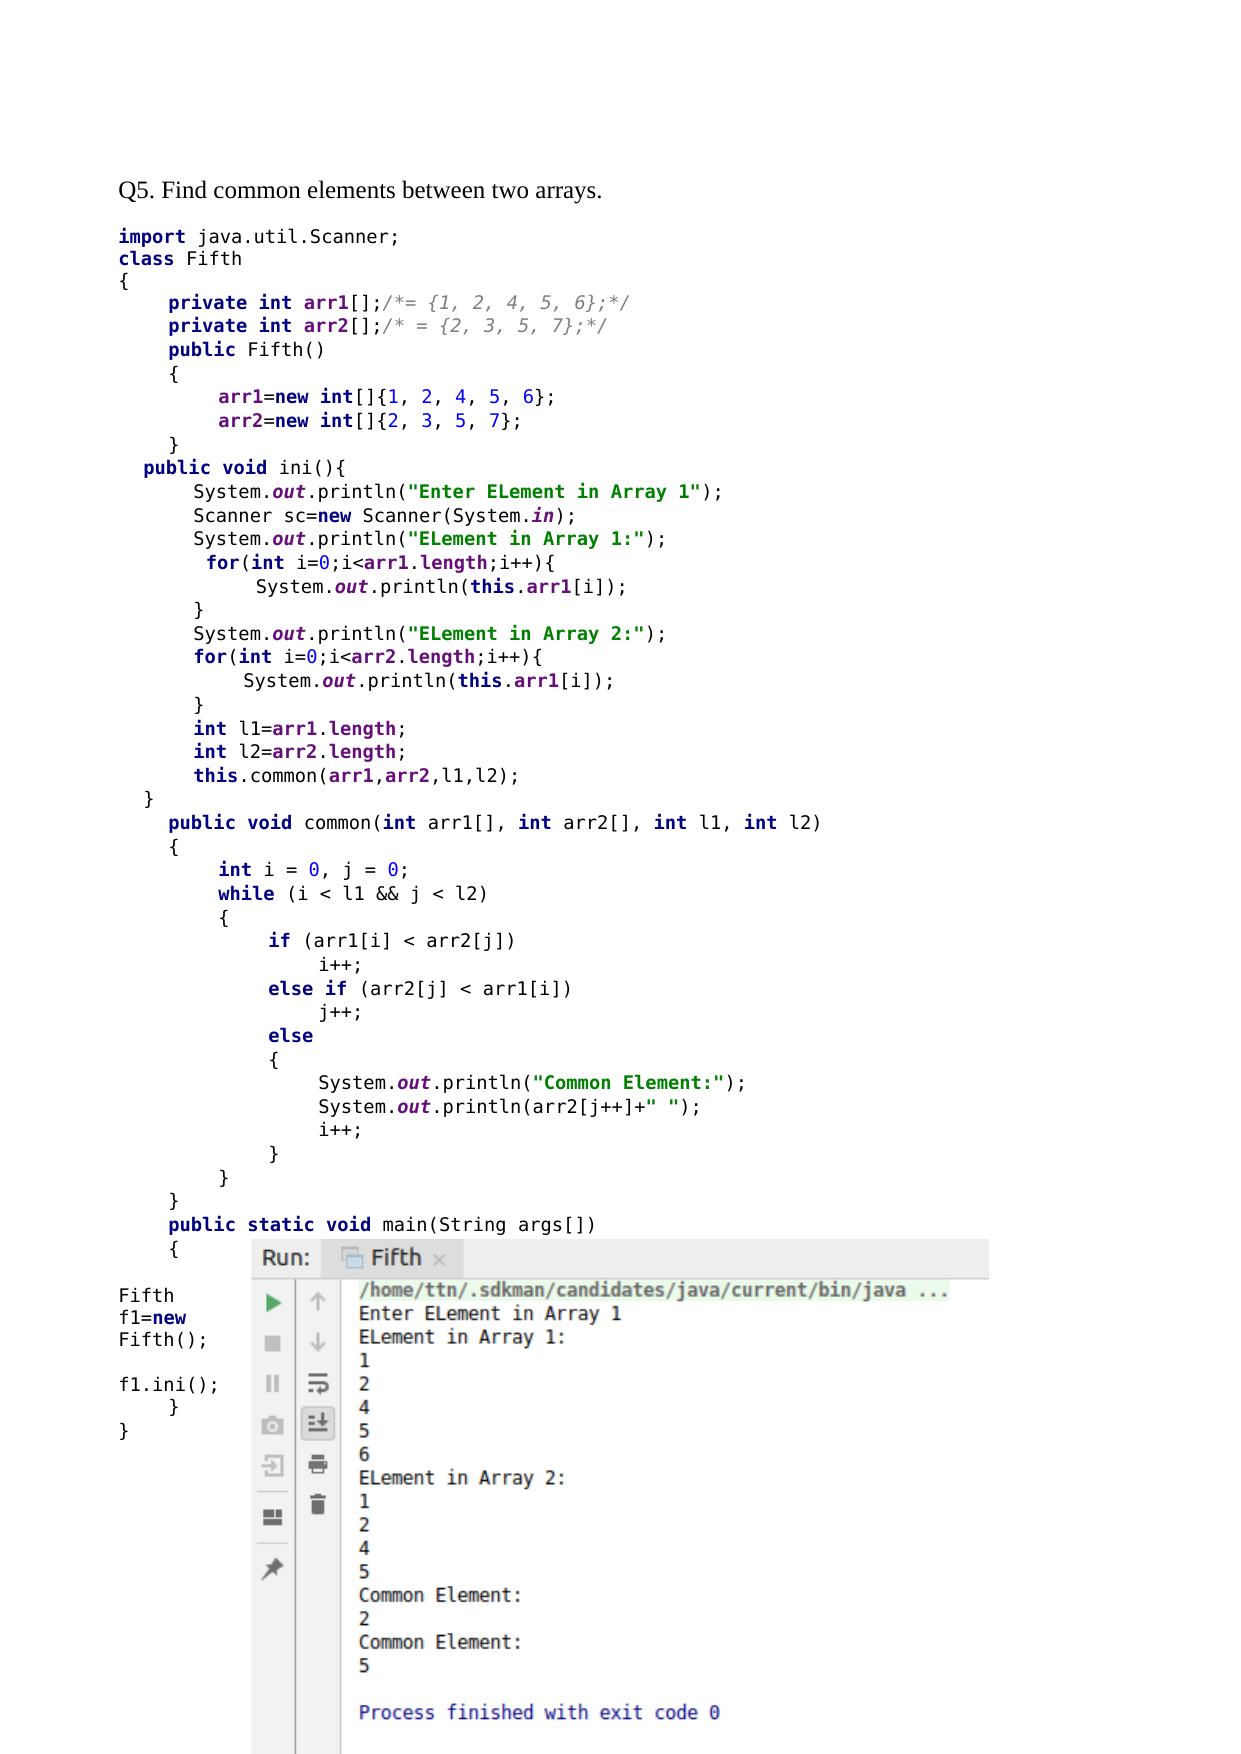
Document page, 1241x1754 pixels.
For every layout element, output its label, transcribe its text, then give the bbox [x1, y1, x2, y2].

text Fifth f1=new Fifth(); [118, 1261, 251, 1351]
text System.out.println("ELement in Array 1:"); [118, 528, 1122, 552]
text } [118, 599, 1122, 623]
text public Fifth() [118, 339, 1122, 363]
text public void ini(){ [118, 457, 1122, 481]
text public static void main(String args[]) [118, 1214, 1122, 1238]
text if (arr1[i] < arr2[j]) [118, 930, 1122, 954]
text while (i < l1 && j < l2) [118, 883, 1122, 907]
text } [118, 1167, 1122, 1190]
text } [118, 1396, 251, 1420]
text for(int i=0;i<arr2.length;i++){ [118, 647, 1122, 670]
text f1.ini(); [118, 1351, 251, 1396]
picture [251, 1239, 989, 1754]
text { [118, 270, 1122, 292]
text i++; [118, 954, 1122, 978]
text System.out.println(this.arr1[i]); [118, 670, 1122, 694]
text public void common(int arr1[], int arr2[], int l1, int l2) [118, 812, 1122, 836]
text } [118, 1190, 1122, 1214]
text System.out.println(this.arr1[i]); [118, 576, 1122, 599]
text [989, 1420, 1122, 1442]
text } [118, 788, 1122, 812]
text i++; [118, 1119, 1122, 1143]
text arr2=new int[]{2, 3, 5, 7}; [118, 410, 1122, 434]
text import java.util.Scanner; [118, 226, 1122, 248]
text [989, 1261, 1122, 1351]
text private int arr2[];/* = {2, 3, 5, 7};*/ [118, 316, 1122, 339]
text } [118, 1143, 1122, 1167]
text } [118, 1420, 251, 1442]
text System.out.println("ELement in Array 2:"); [118, 623, 1122, 647]
text else if (arr2[j] < arr1[i]) [118, 978, 1122, 1001]
text System.out.println(arr2[j++]+" "); [118, 1096, 1122, 1119]
text { [118, 1238, 1122, 1261]
text this.common(arr1,arr2,l1,l2); [118, 765, 1122, 788]
text for(int i=0;i<arr1.length;i++){ [118, 552, 1122, 576]
text arr1=new int[]{1, 2, 4, 5, 6}; [118, 386, 1122, 410]
text int i = 0, j = 0; [118, 859, 1122, 883]
text private int arr1[];/*= {1, 2, 4, 5, 6};*/ [118, 292, 1122, 316]
text int l1=arr1.length; [118, 717, 1122, 741]
text class Fifth [118, 248, 1122, 270]
text { [118, 836, 1122, 859]
text j++; [118, 1001, 1122, 1025]
text System.out.println("Enter ELement in Array 1"); [118, 481, 1122, 505]
text } [118, 694, 1122, 717]
text { [118, 907, 1122, 930]
text { [118, 1048, 1122, 1072]
text System.out.println("Common Element:"); [118, 1072, 1122, 1096]
text else [118, 1025, 1122, 1048]
text } [118, 434, 1122, 457]
text { [118, 363, 1122, 386]
text int l2=arr2.length; [118, 741, 1122, 765]
text Q5. Find common elements between two arrays. [118, 176, 1122, 204]
text [989, 1396, 1122, 1420]
text Scanner sc=new Scanner(System.in); [118, 505, 1122, 528]
text [989, 1351, 1122, 1396]
